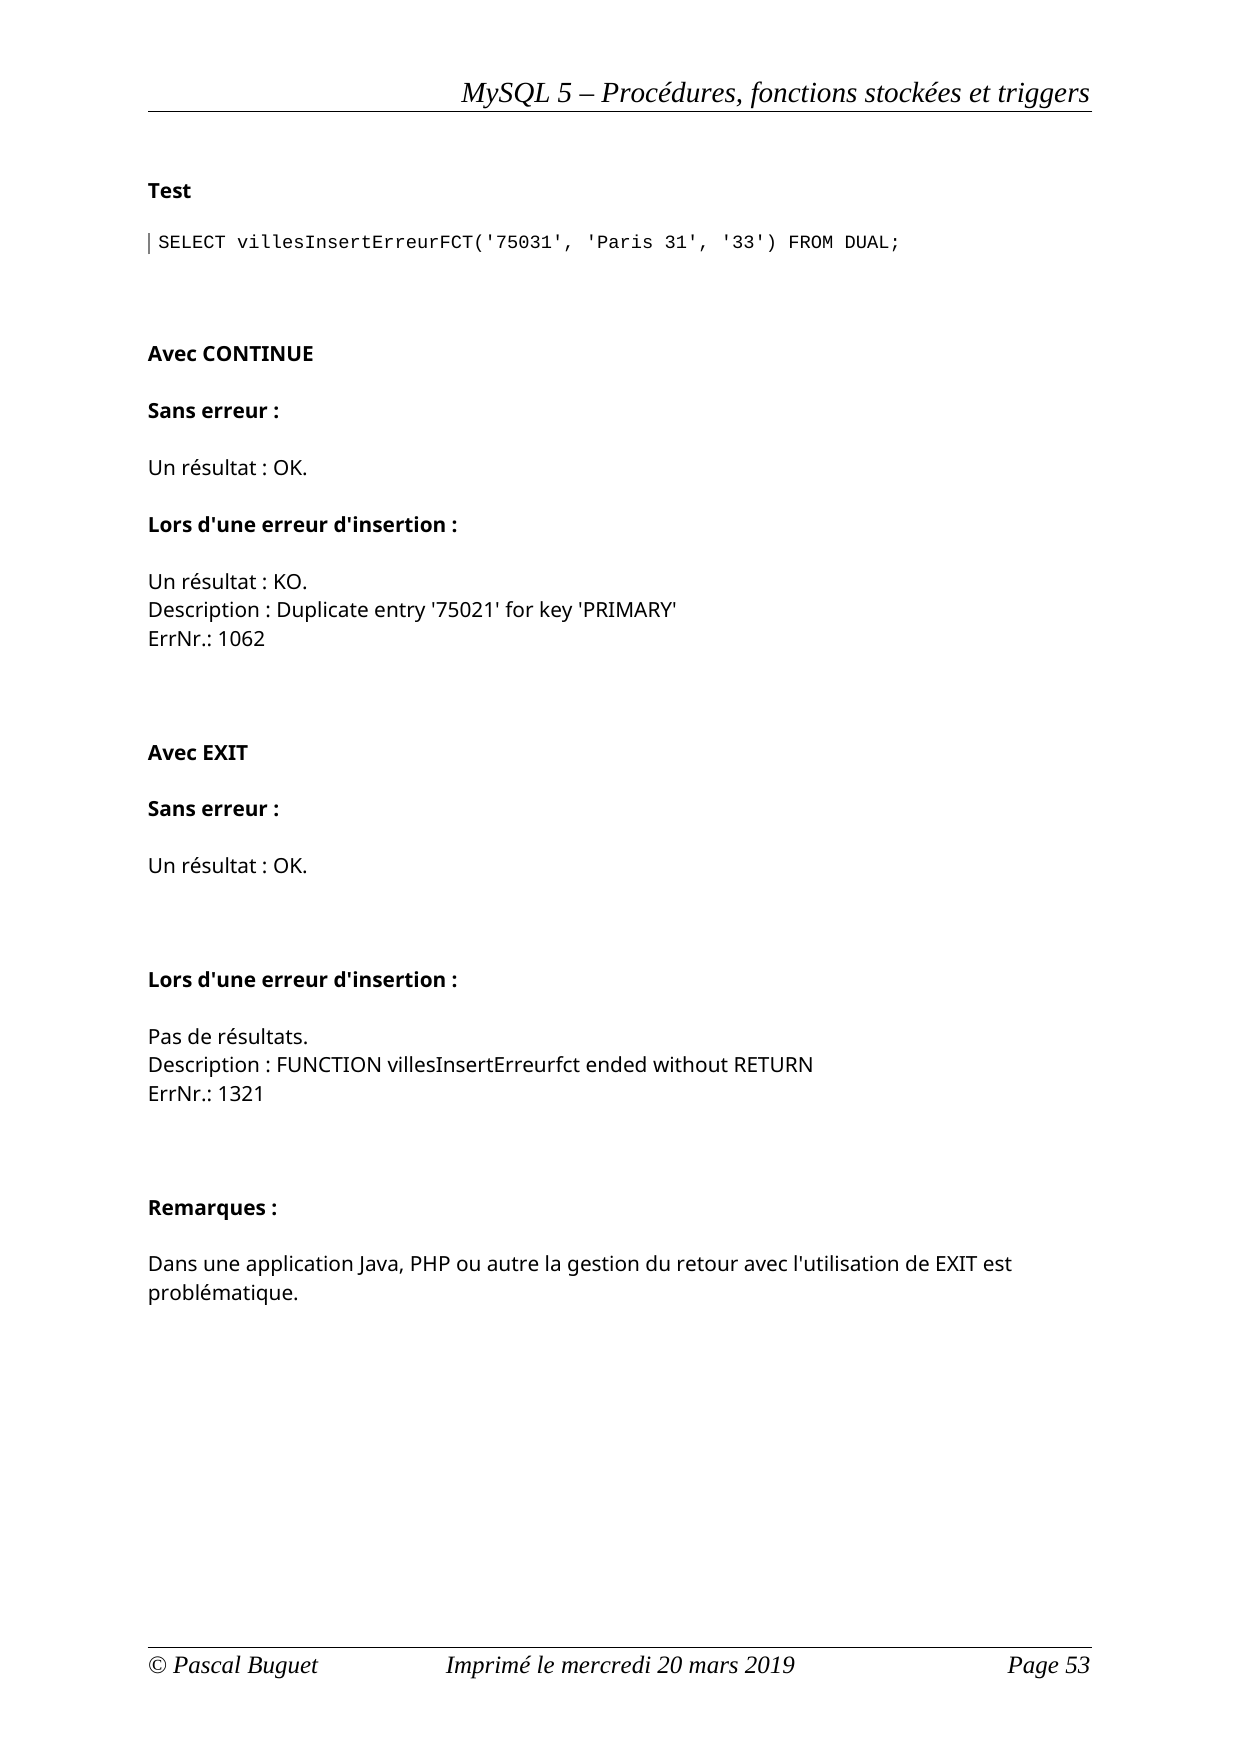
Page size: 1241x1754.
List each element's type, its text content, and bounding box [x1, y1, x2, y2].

text Lors d'une erreur d'insertion : [148, 510, 1092, 539]
text Un résultat : OK. [148, 851, 1092, 880]
text Un résultat : KO. [148, 567, 1092, 596]
text ErrNr.: 1321 [148, 1079, 1092, 1107]
text Pas de résultats. [148, 1022, 1092, 1051]
text Description : Duplicate entry '75021' for key 'PRIMARY' [148, 596, 1092, 624]
text Description : FUNCTION villesInsertErreurfct ended without RETURN [148, 1051, 1092, 1079]
text Sans erreur : [148, 396, 1092, 425]
text Un résultat : OK. [148, 453, 1092, 482]
text Lors d'une erreur d'insertion : [148, 965, 1092, 994]
text Sans erreur : [148, 794, 1092, 823]
text ErrNr.: 1062 [148, 624, 1092, 652]
text Dans une application Java, PHP ou autre la gestion du retour avec l'utilisation de EXIT est problématique. [148, 1249, 1092, 1306]
text SELECT villesInsertErreurFCT('75031', 'Paris 31', '33') FROM DUAL; [150, 233, 1092, 254]
text Test [148, 176, 1092, 204]
text Avec CONTINUE [148, 339, 1092, 368]
text Remarques : [148, 1193, 1092, 1221]
text Avec EXIT [148, 738, 1092, 766]
